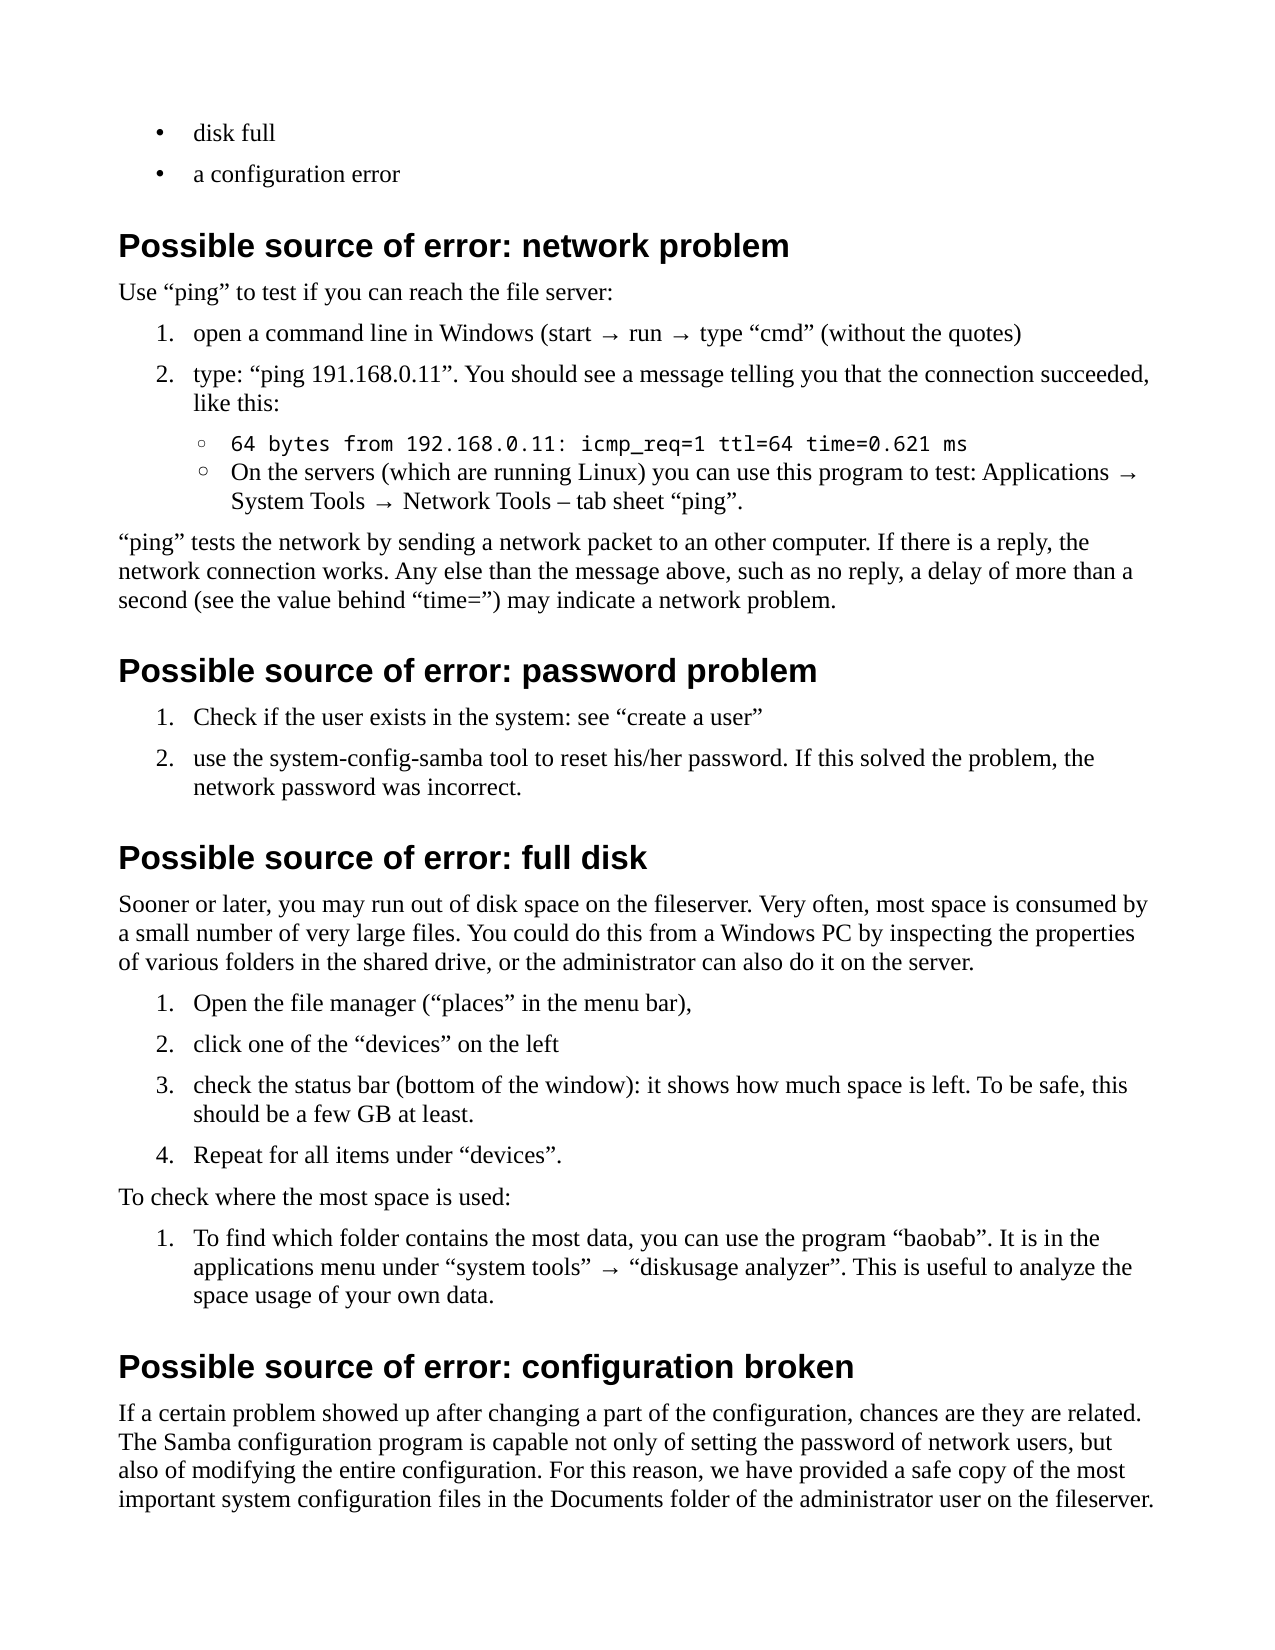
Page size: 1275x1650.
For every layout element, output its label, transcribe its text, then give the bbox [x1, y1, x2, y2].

list check the status bar (bottom of the window): it shows how much space is left. To be safe, this should be a few GB at least. [156, 1071, 1157, 1128]
text Sooner or later, you may run out of disk space on the fileserver. Very often, most space is consumed by a small number of very large files. You could do this from a Windows PC by inspecting the properties of various folders in the shared drive, or the administrator can also do it on the server. [118, 889, 1157, 976]
list Repeat for all items under “devices”. [156, 1141, 1157, 1169]
subtitle Possible source of error: full disk [118, 838, 1157, 877]
list To find which folder contains the most data, you can use the program “baobab”. It is in the applications menu under “system tools” → “diskusage analyzer”. This is useful to analyze the space usage of your own data. [156, 1223, 1157, 1309]
subtitle Possible source of error: network problem [118, 226, 1157, 264]
list disk full [156, 118, 1157, 147]
text If a certain problem showed up after changing a part of the configuration, chances are they are related. The Samba configuration program is capable not only of setting the password of network users, but also of modifying the entire configuration. For this reason, we have provided a safe copy of the most important system configuration files in the Documents folder of the administrator user on the fileserver. [118, 1398, 1157, 1513]
list type: “ping 191.168.0.11”. You should see a message telling you that the connection succeeded, like this: [156, 359, 1157, 417]
list click one of the “devices” on the left [156, 1029, 1157, 1058]
list Open the file manager (“places” in the menu bar), [156, 988, 1157, 1017]
list On the servers (which are running Linux) you can use this program to test: Applications → System Tools → Network Tools – tab sheet “ping”. [193, 457, 1157, 515]
list Check if the user exists in the system: see “create a user” [156, 702, 1157, 731]
text To check where the most space is used: [118, 1182, 1157, 1211]
list 64 bytes from 192.168.0.11: icmp_req=1 ttl=64 time=0.621 ms [193, 429, 1157, 457]
text Use “ping” to test if you can reach the file server: [118, 277, 1157, 305]
list use the system-config-samba tool to reset his/her password. If this solved the problem, the network password was incorrect. [156, 743, 1157, 801]
list open a command line in Windows (start → run → type “cmd” (without the quotes) [156, 318, 1157, 347]
text “ping” tests the network by sending a network packet to an other computer. If there is a reply, the network connection works. Any else than the message above, such as no reply, a delay of more than a second (see the value behind “time=”) may indicate a network problem. [118, 527, 1157, 614]
list a configuration error [156, 159, 1157, 188]
subtitle Possible source of error: password problem [118, 651, 1157, 690]
subtitle Possible source of error: configuration broken [118, 1347, 1157, 1385]
